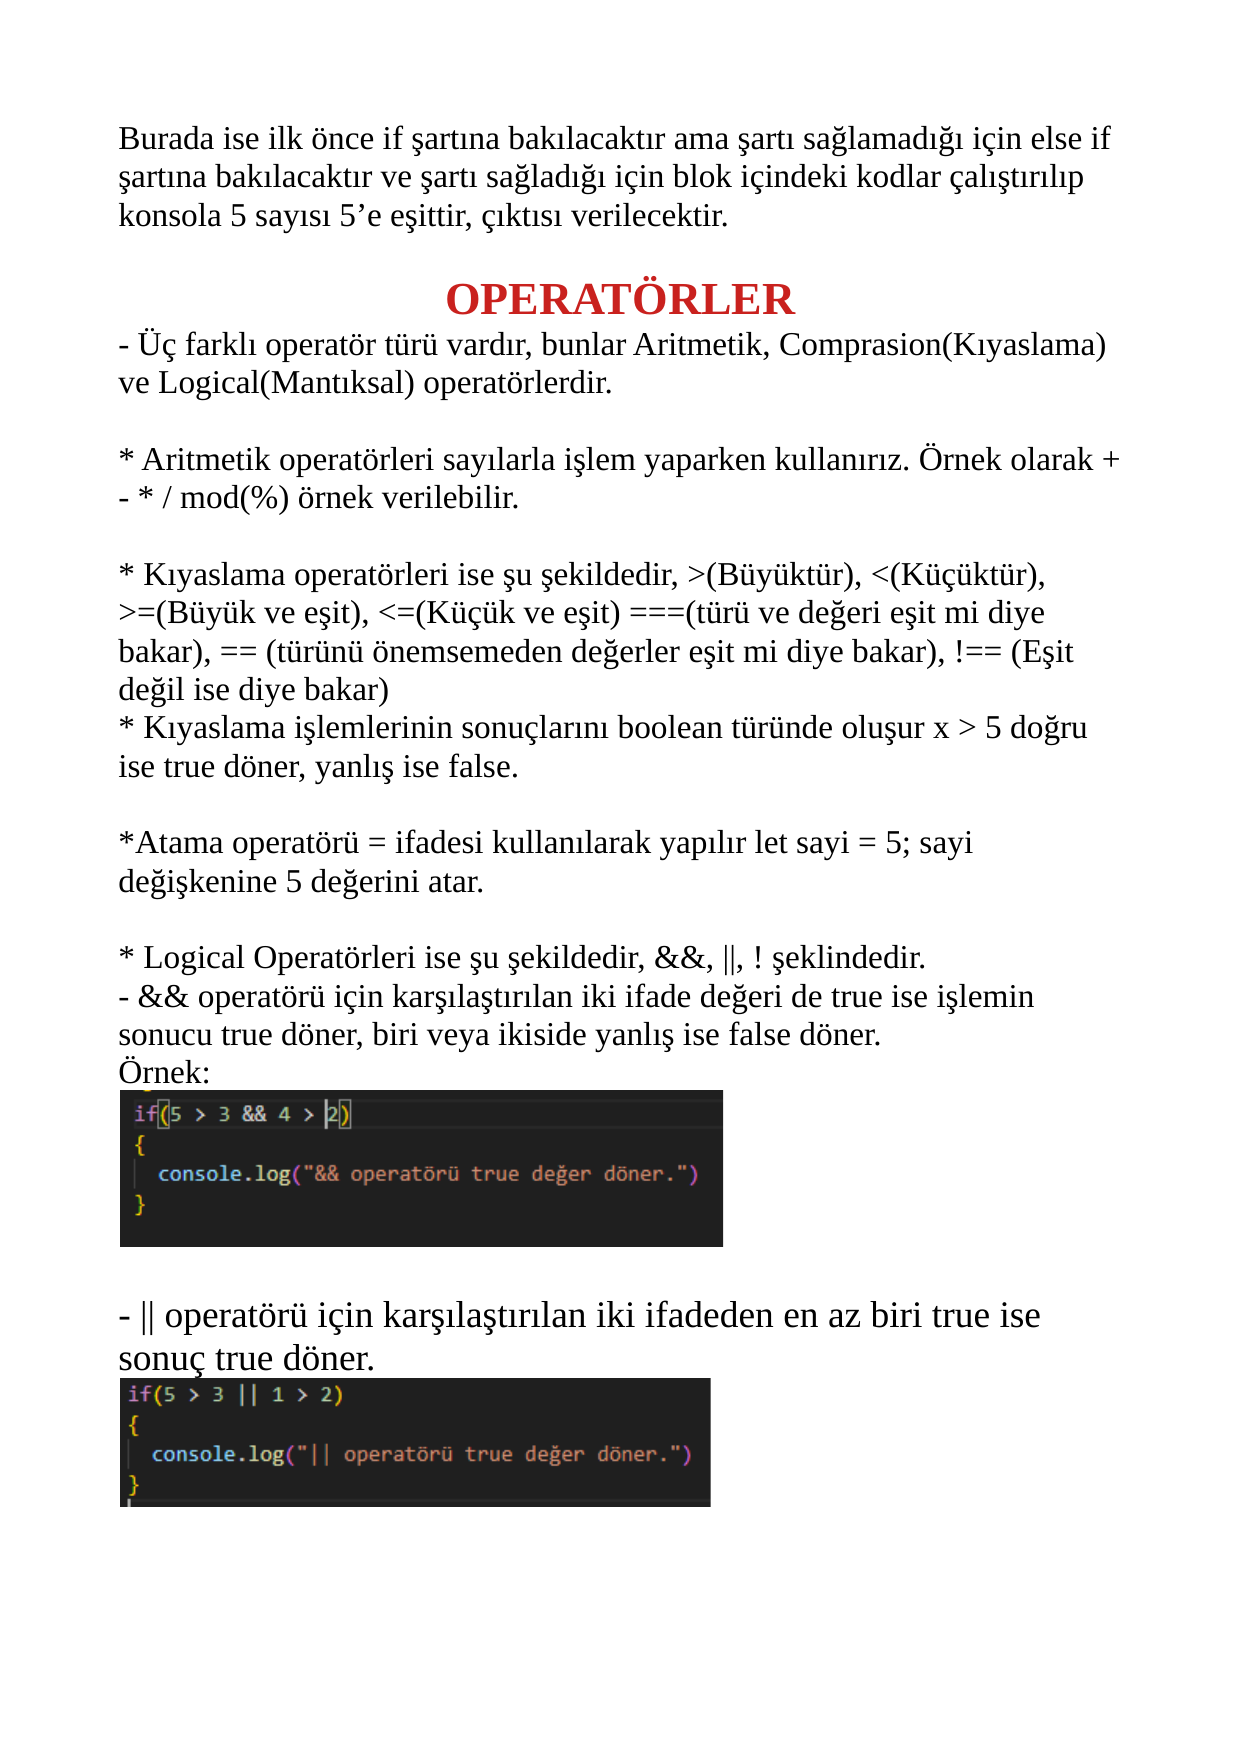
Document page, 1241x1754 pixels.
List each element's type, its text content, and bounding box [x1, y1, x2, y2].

text * Logical Operatörleri ise şu şekildedir, &&, ||, ! şeklindedir. [118, 937, 1122, 976]
text Örnek: [118, 1052, 1122, 1091]
text - || operatörü için karşılaştırılan iki ifadeden en az biri true ise sonuç true döner. [118, 1292, 1122, 1378]
picture [120, 1378, 711, 1507]
text *Atama operatörü = ifadesi kullanılarak yapılır let sayi = 5; sayi değişkenine 5 değerini atar. [118, 822, 1122, 899]
text - && operatörü için karşılaştırılan iki ifade değeri de true ise işlemin sonucu true döner, biri veya ikiside yanlış ise false döner. [118, 976, 1122, 1052]
text * Kıyaslama operatörleri ise şu şekildedir, >(Büyüktür), <(Küçüktür), >=(Büyük ve eşit), <=(Küçük ve eşit) ===(türü ve değeri eşit mi diye bakar), == (türünü önemsemeden değerler eşit mi diye bakar), !== (Eşit değil ise diye bakar) [118, 554, 1122, 707]
text Burada ise ilk önce if şartına bakılacaktır ama şartı sağlamadığı için else if şartına bakılacaktır ve şartı sağladığı için blok içindeki kodlar çalıştırılıp konsola 5 sayısı 5’e eşittir, çıktısı verilecektir. [118, 118, 1122, 233]
text OPERATÖRLER [118, 271, 1122, 324]
text * Kıyaslama işlemlerinin sonuçlarını boolean türünde oluşur x > 5 doğru ise true döner, yanlış ise false. [118, 707, 1122, 784]
text - Üç farklı operatör türü vardır, bunlar Aritmetik, Comprasion(Kıyaslama) ve Logical(Mantıksal) operatörlerdir. [118, 324, 1122, 401]
picture [120, 1090, 724, 1247]
text * Aritmetik operatörleri sayılarla işlem yaparken kullanırız. Örnek olarak + - * / mod(%) örnek verilebilir. [118, 439, 1122, 516]
